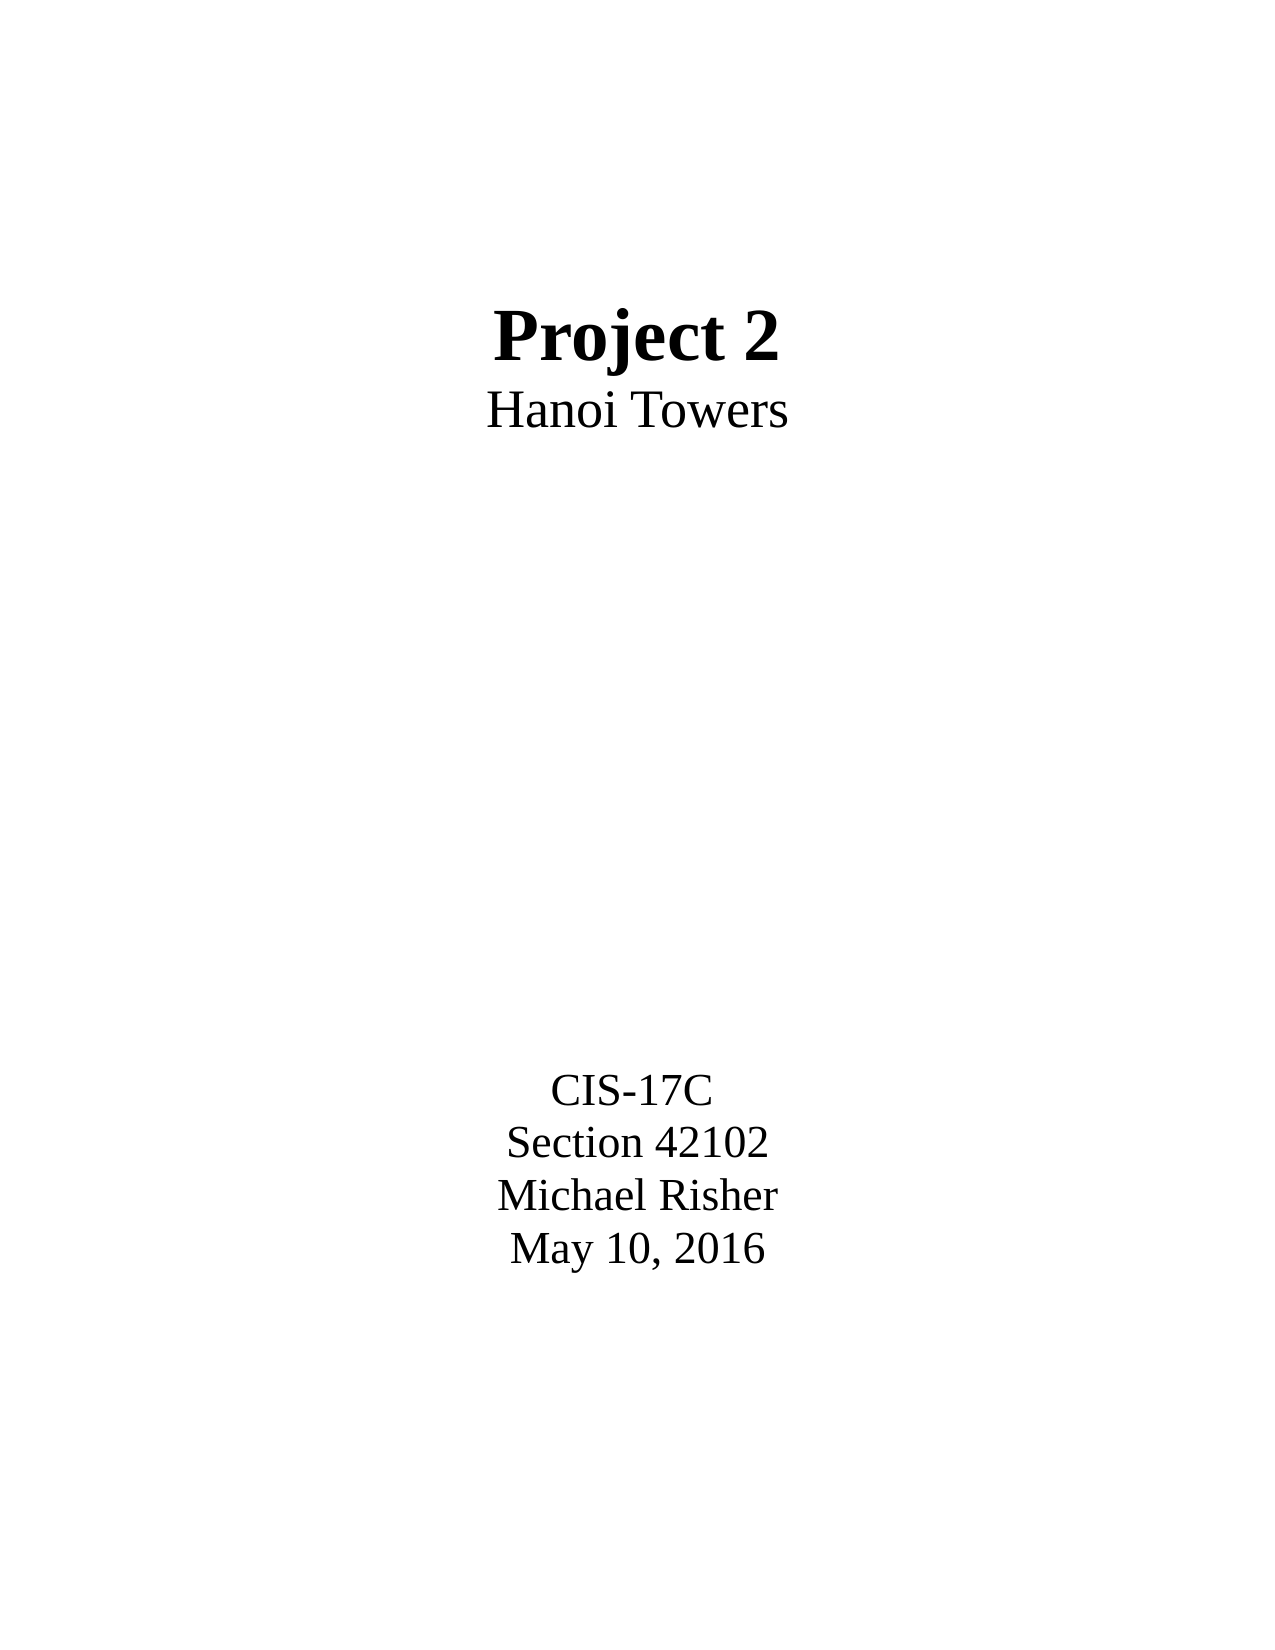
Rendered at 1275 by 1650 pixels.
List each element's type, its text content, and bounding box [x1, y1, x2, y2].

text Section 42102 [118, 1115, 1157, 1167]
text Hanoi Towers [118, 377, 1157, 439]
text CIS-17C [118, 1062, 1157, 1115]
text May 10, 2016 [118, 1220, 1157, 1273]
text Michael Risher [118, 1167, 1157, 1220]
text Project 2 [118, 291, 1157, 377]
